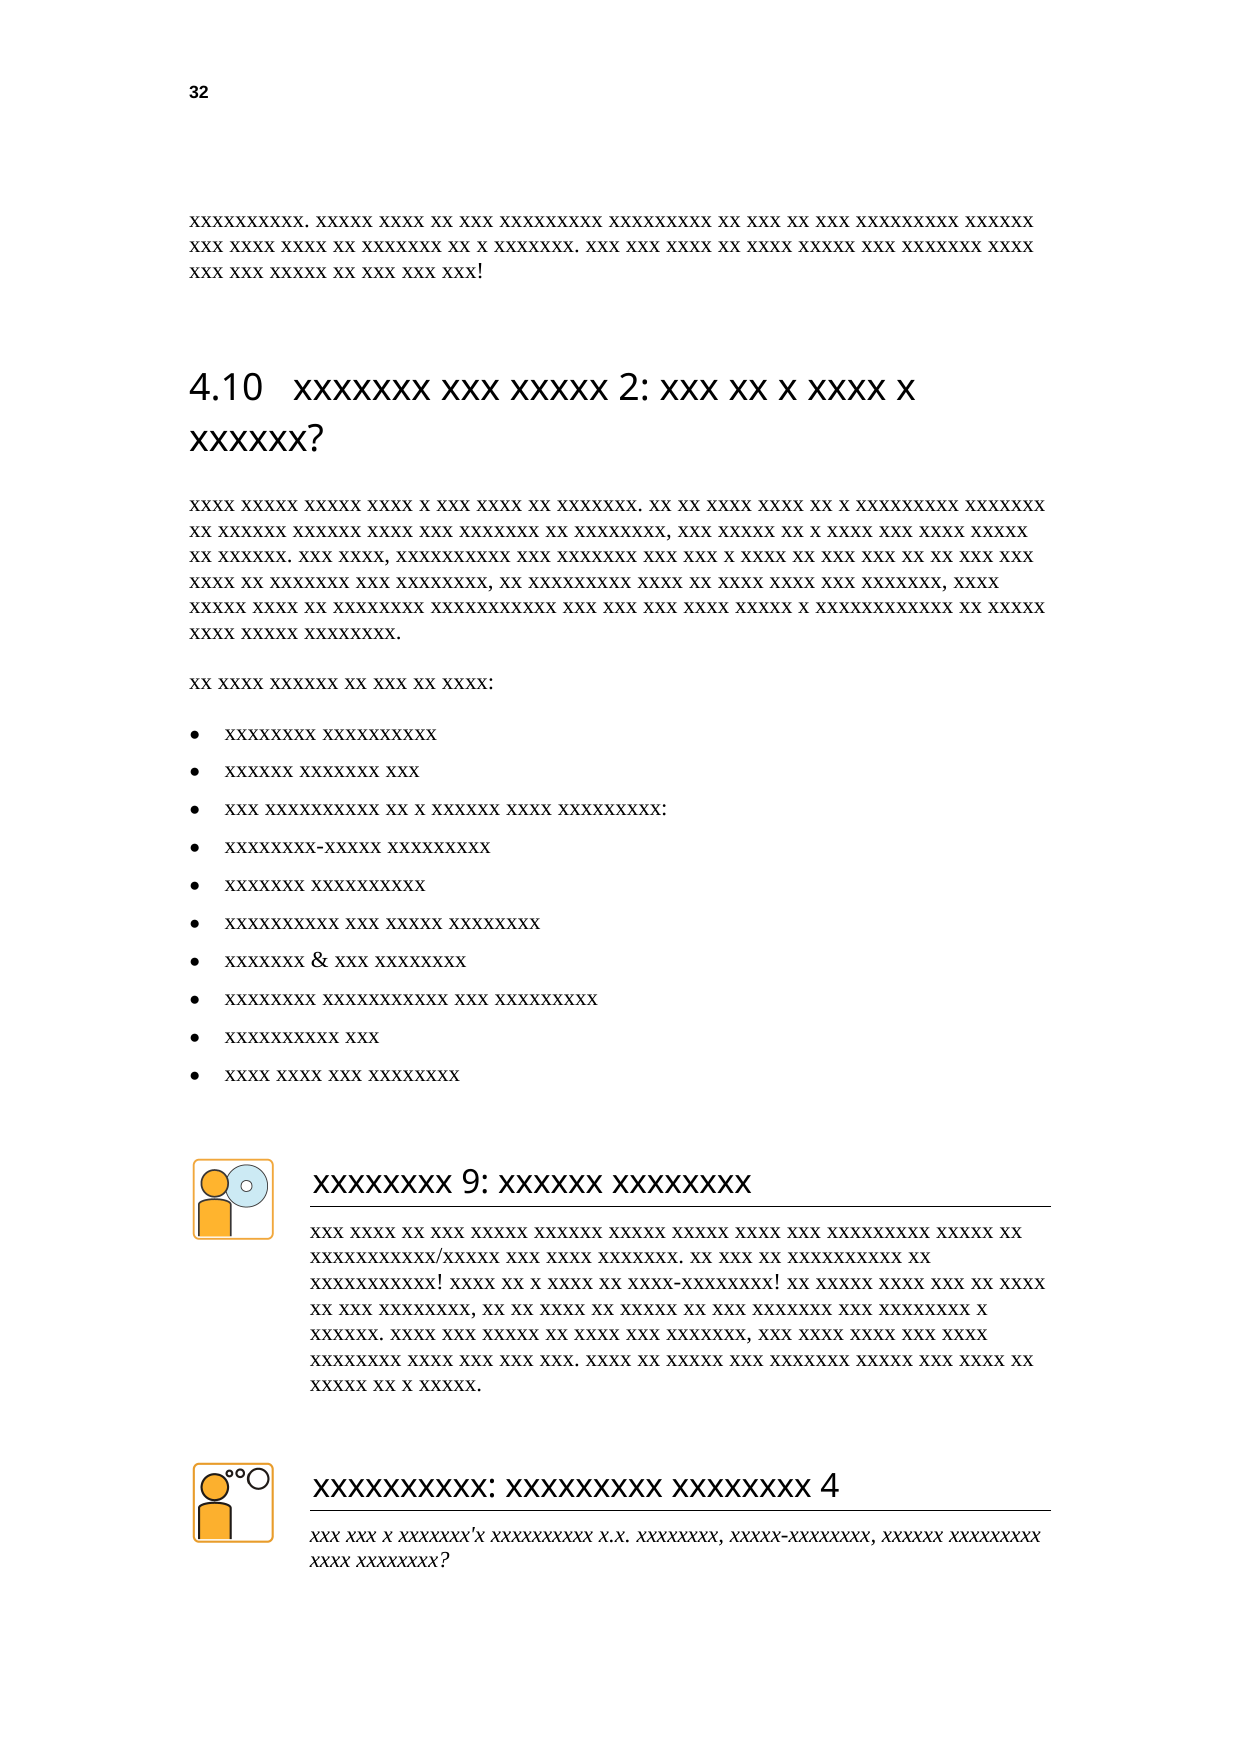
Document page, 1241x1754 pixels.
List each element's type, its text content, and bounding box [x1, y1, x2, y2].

list xxxxxxx xxxxxxxxxx [189, 871, 1051, 897]
list xxxxxxxxxx xxx xxxxx xxxxxxxx [189, 909, 1051, 934]
list xxxxxxxx xxxxxxxxxx [189, 719, 1051, 745]
text xxxx xxxxx xxxxx xxxx x xxx xxxx xx xxxxxxx. xx xx xxxx xxxx xx x xxxxxxxxx xxxxxxx xx xxxxxx xxxxxx xxxx xxx xxxxxxx xx xxxxxxxx, xxx xxxxx xx x xxxx xxx xxxx xxxxx xx xxxxxx. xxx xxxx, xxxxxxxxxx xxx xxxxxxx xxx xxx x xxxx xx xxx xxx xx xx xxx xxx xxxx xx xxxxxxx xxx xxxxxxxx, xx xxxxxxxxx xxxx xx xxxx xxxx xxx xxxxxxx, xxxx xxxxx xxxx xx xxxxxxxx xxxxxxxxxxx xxx xxx xxx xxxx xxxxx x xxxxxxxxxxxx xx xxxxx xxxx xxxxx xxxxxxxx. [189, 491, 1051, 644]
list xxxxxxx & xxx xxxxxxxx [189, 947, 1051, 972]
table_cell xxx xxx x xxxxxxx'x xxxxxxxxxx x.x. xxxxxxxx, xxxxx-xxxxxxxx, xxxxxx xxxxxxxxx xxxx xxxxxxxx? [310, 1516, 1051, 1581]
table_header xxxxxxxxxx: xxxxxxxxx xxxxxxxx 4 [310, 1453, 1051, 1510]
table_header xxxxxxxx 9: xxxxxx xxxxxxxx [310, 1149, 1051, 1206]
list xxxxxxxx-xxxxx xxxxxxxxx [189, 833, 1051, 859]
subtitle xxxxxxx xxx xxxxx 2: xxx xx x xxxx x xxxxxx? [189, 360, 1051, 462]
table_header [310, 1207, 1051, 1212]
list xxx xxxxxxxxxx xx x xxxxxx xxxx xxxxxxxxx: [189, 795, 1051, 821]
list xxxxxxxxxx xxx [189, 1023, 1051, 1048]
list xxxx xxxx xxx xxxxxxxx [189, 1061, 1051, 1086]
picture [188, 1154, 278, 1244]
table_cell xxx xxxx xx xxx xxxxx xxxxxx xxxxx xxxxx xxxx xxx xxxxxxxxx xxxxx xx xxxxxxxxxxx/xxxxx xxx xxxx xxxxxxx. xx xxx xx xxxxxxxxxx xx xxxxxxxxxxx! xxxx xx x xxxx xx xxxx-xxxxxxxx! xx xxxxx xxxx xxx xx xxxx xx xxx xxxxxxxx, xx xx xxxx xx xxxxx xx xxx xxxxxxx xxx xxxxxxxx x xxxxxx. xxxx xxx xxxxx xx xxxx xxx xxxxxxx, xxx xxxx xxxx xxx xxxx xxxxxxxx xxxx xxx xxx xxx. xxxx xx xxxxx xxx xxxxxxx xxxxx xxx xxxx xx xxxxx xx x xxxxx. [310, 1212, 1051, 1402]
list xxxxxx xxxxxxx xxx [189, 757, 1051, 783]
text xx xxxx xxxxxx xx xxx xx xxxx: [189, 669, 1051, 694]
list xxxxxxxx xxxxxxxxxxx xxx xxxxxxxxx [189, 985, 1051, 1010]
table_header [189, 1453, 309, 1581]
text xxxxxxxxxx. xxxxx xxxx xx xxx xxxxxxxxx xxxxxxxxx xx xxx xx xxx xxxxxxxxx xxxxxx xxx xxxx xxxx xx xxxxxxx xx x xxxxxxx. xxx xxx xxxx xx xxxx xxxxx xxx xxxxxxx xxxx xxx xxx xxxxx xx xxx xxx xxx! [189, 207, 1051, 283]
table_header [189, 1149, 309, 1402]
table_header [310, 1511, 1051, 1516]
picture [188, 1458, 278, 1547]
